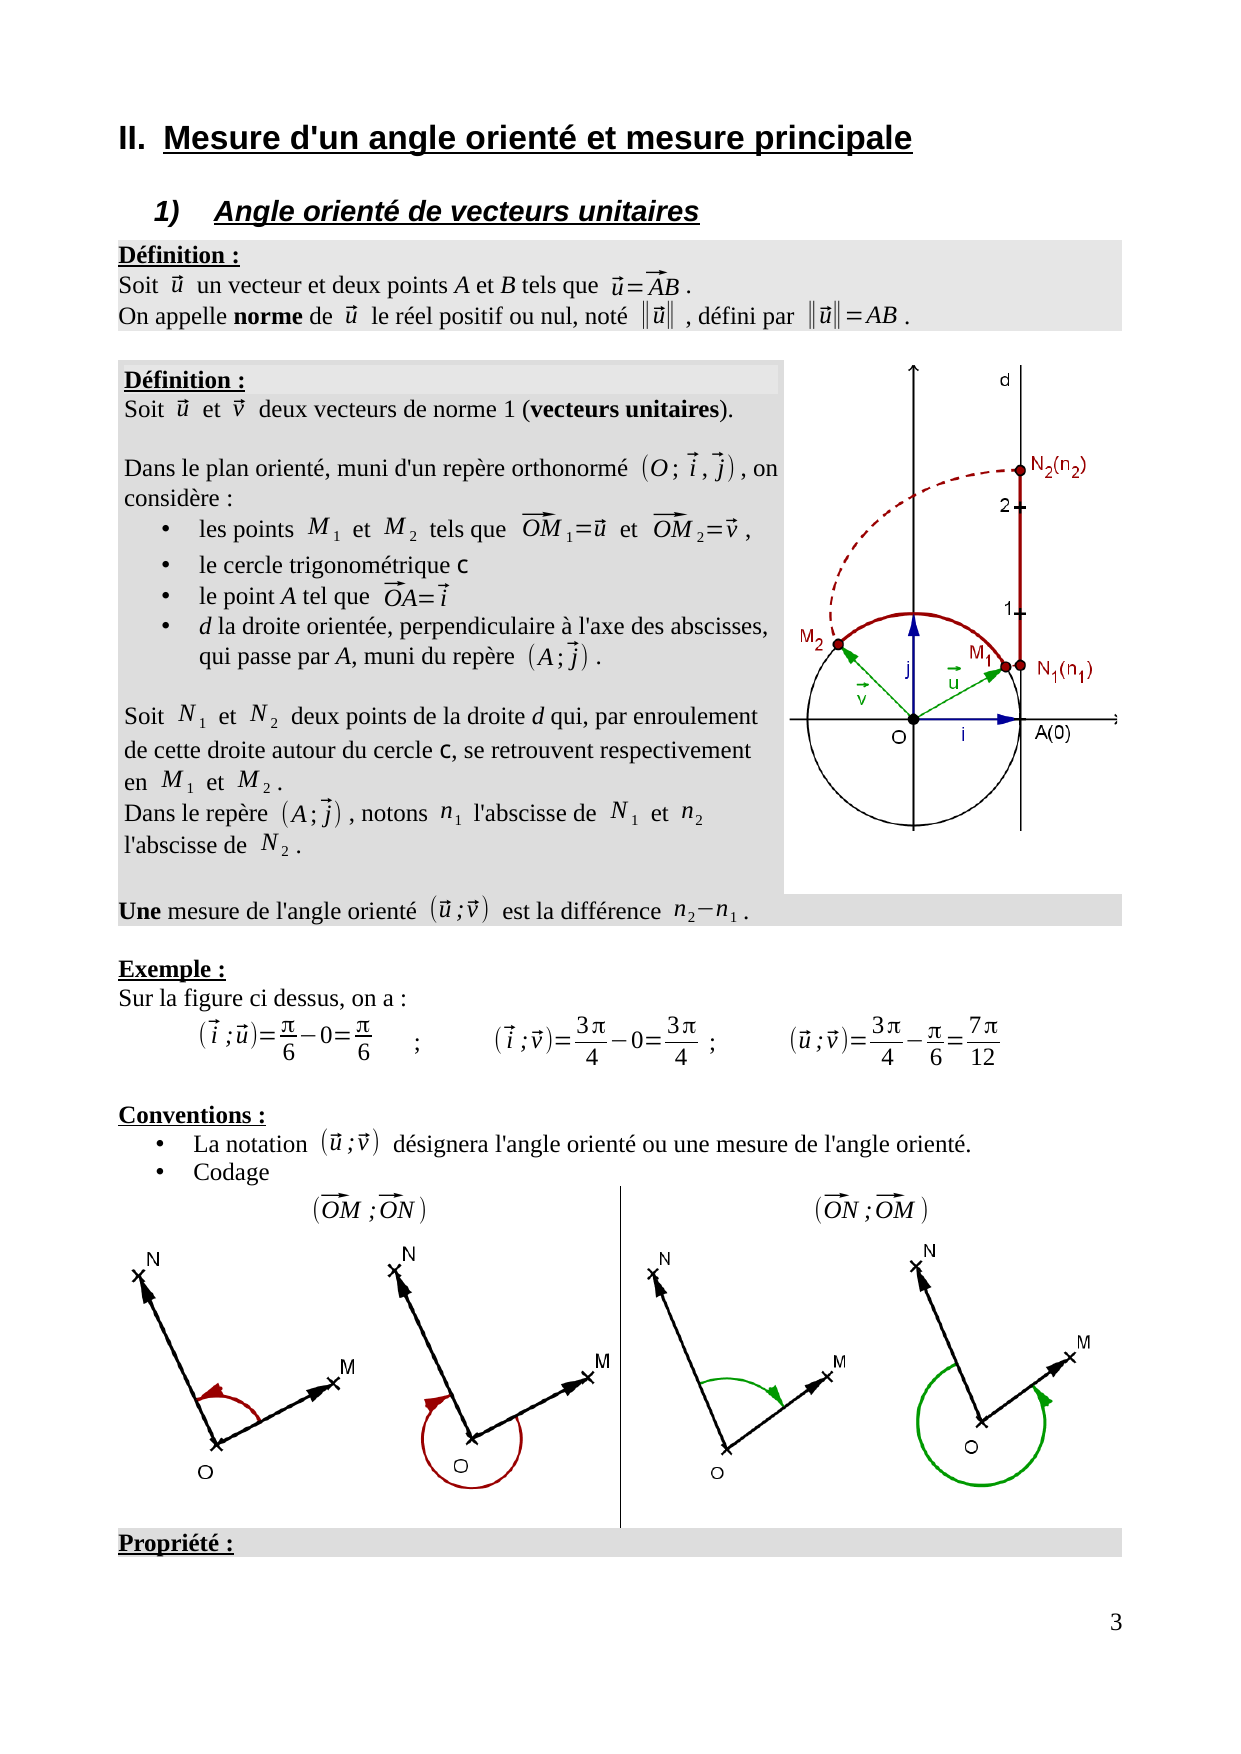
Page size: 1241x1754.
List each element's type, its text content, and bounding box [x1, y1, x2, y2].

table_header [784, 360, 1123, 894]
text Soit un vecteur et deux points A et B tels que . [118, 269, 1122, 300]
list Codage [156, 1157, 1122, 1186]
table_cell [118, 1230, 369, 1528]
text Une mesure de l'angle orienté est la différence . [118, 894, 1122, 926]
subtitle Mesure d'un angle orienté et mesure principale [118, 118, 1122, 157]
table_header Définition : Soit et deux vecteurs de norme 1 (vecteurs unitaires). Dans le plan orienté, muni d'un repère orthonormé , on considère : les points et tels que et , le cercle trigonométrique c le point A tel que d la droite orientée, perpendiculaire à l'axe des abscisses, qui passe par A, muni du repère . Soit et deux points de la droite d qui, par enroulement de cette droite autour du cercle c, se retrouvent respectivement en et . Dans le repère , notons l'abscisse de et l'abscisse de . [118, 360, 784, 894]
list La notation désignera l'angle orienté ou une mesure de l'angle orienté. [156, 1129, 1122, 1157]
table_header [621, 1186, 1122, 1230]
table_cell [871, 1230, 1122, 1528]
table_cell [621, 1230, 871, 1528]
text Sur la figure ci dessus, on a : [118, 983, 1122, 1012]
text On appelle norme de le réel positif ou nul, noté , défini par . [118, 300, 1122, 331]
subtitle Angle orienté de vecteurs unitaires [153, 194, 1122, 228]
text Conventions : [118, 1100, 1122, 1129]
text Définition : [118, 240, 1122, 269]
text Exemple : [118, 954, 1122, 983]
text Propriété : [118, 1528, 1122, 1557]
table_cell [369, 1230, 620, 1528]
text ; ; [118, 1012, 1122, 1071]
table_header [118, 1186, 620, 1230]
